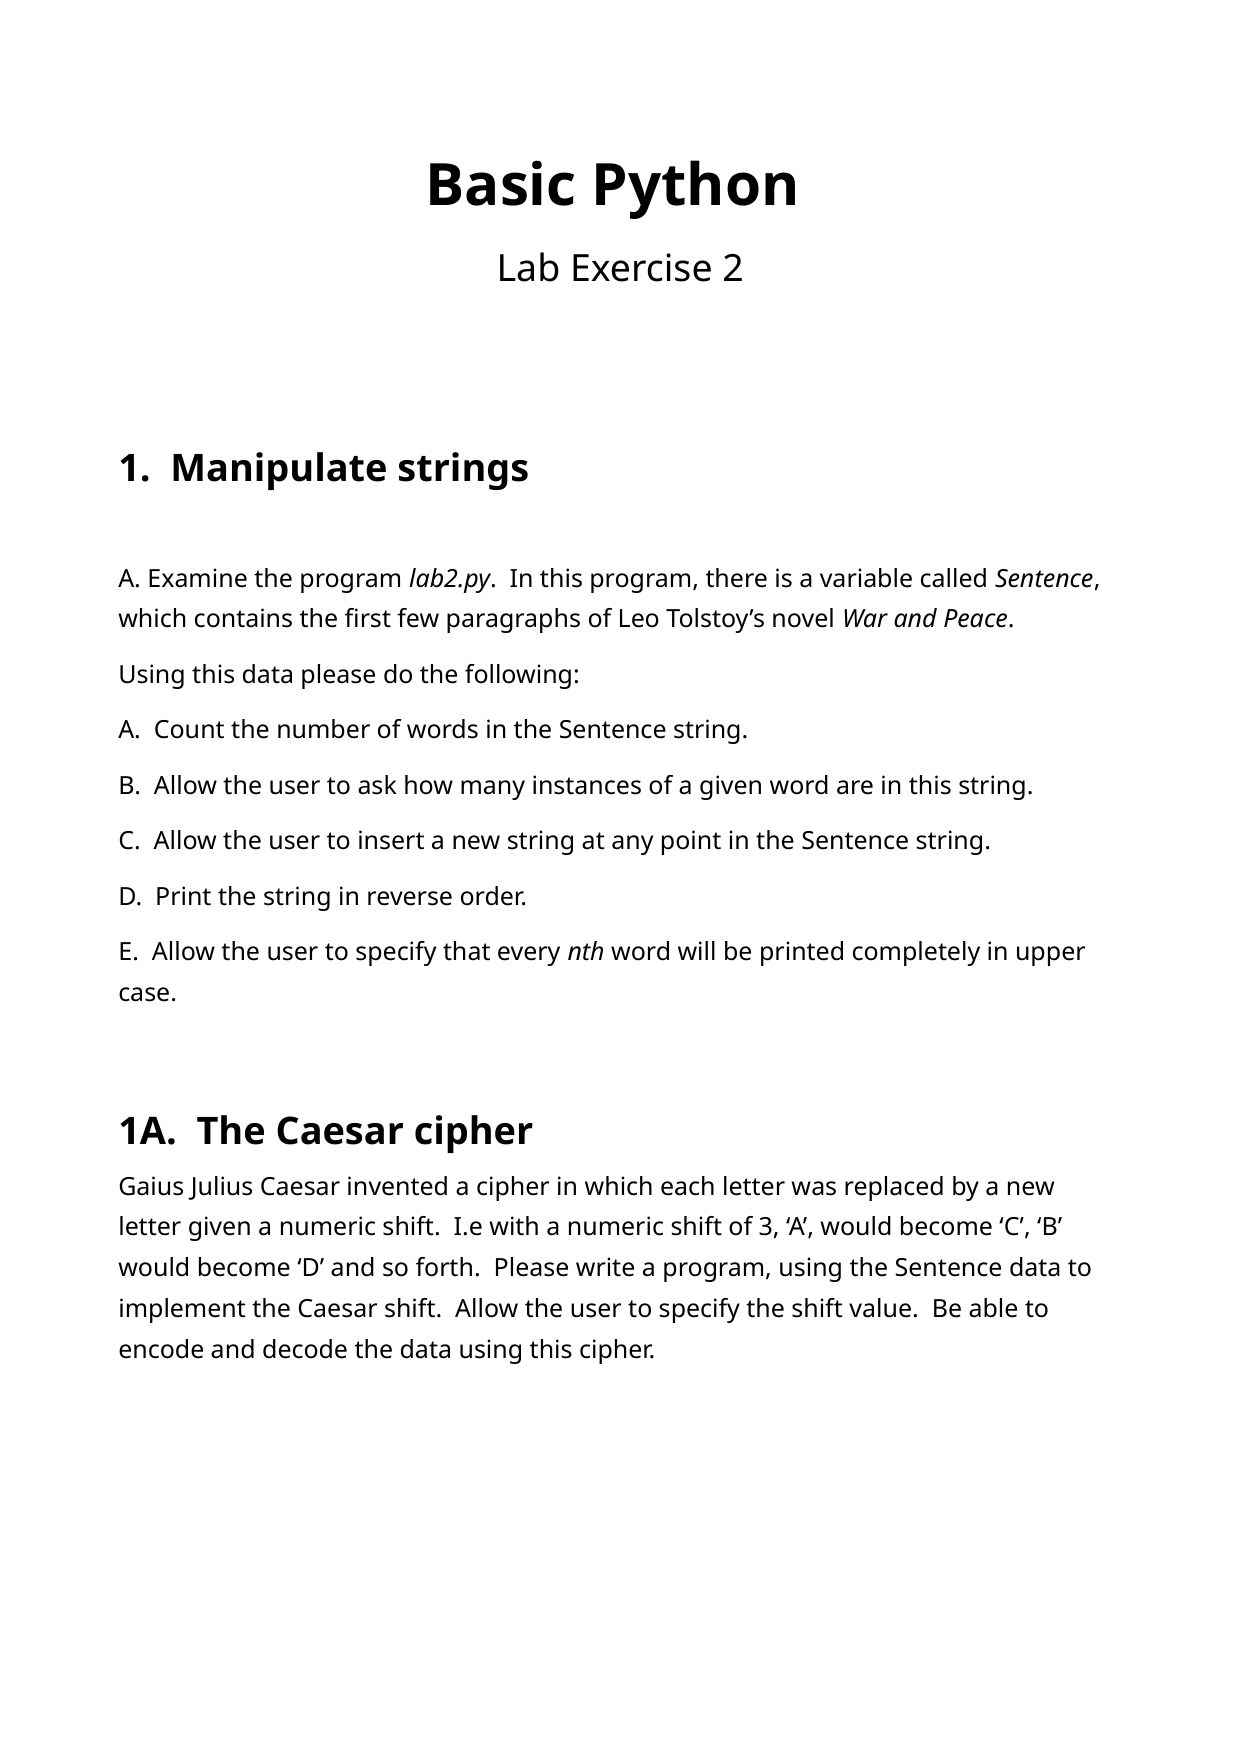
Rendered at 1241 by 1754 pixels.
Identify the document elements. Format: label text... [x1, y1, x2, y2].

subtitle Lab Exercise 2 [118, 241, 1122, 292]
text A. Examine the program lab2.py. In this program, there is a variable called Sentence, which contains the first few paragraphs of Leo Tolstoy’s novel War and Peace. [118, 560, 1122, 635]
subtitle 1A. The Caesar cipher [118, 1104, 1122, 1156]
text D. Print the string in reverse order. [118, 878, 1122, 912]
text Using this data please do the following: [118, 657, 1122, 691]
text A. Count the number of words in the Sentence string. [118, 712, 1122, 746]
text C. Allow the user to insert a new string at any point in the Sentence string. [118, 823, 1122, 857]
title Basic Python [118, 143, 1122, 223]
text B. Allow the user to ask how many instances of a given word are in this string. [118, 767, 1122, 801]
subtitle 1. Manipulate strings [118, 441, 1122, 492]
text Gaius Julius Caesar invented a cipher in which each letter was replaced by a new letter given a numeric shift. I.e with a numeric shift of 3, ‘A’, would become ‘C’, ‘B’ would become ‘D’ and so forth. Please write a program, using the Sentence data to implement the Caesar shift. Allow the user to specify the shift value. Be able to encode and decode the data using this cipher. [118, 1168, 1122, 1366]
text E. Allow the user to specify that every nth word will be printed completely in upper case. [118, 934, 1122, 1008]
